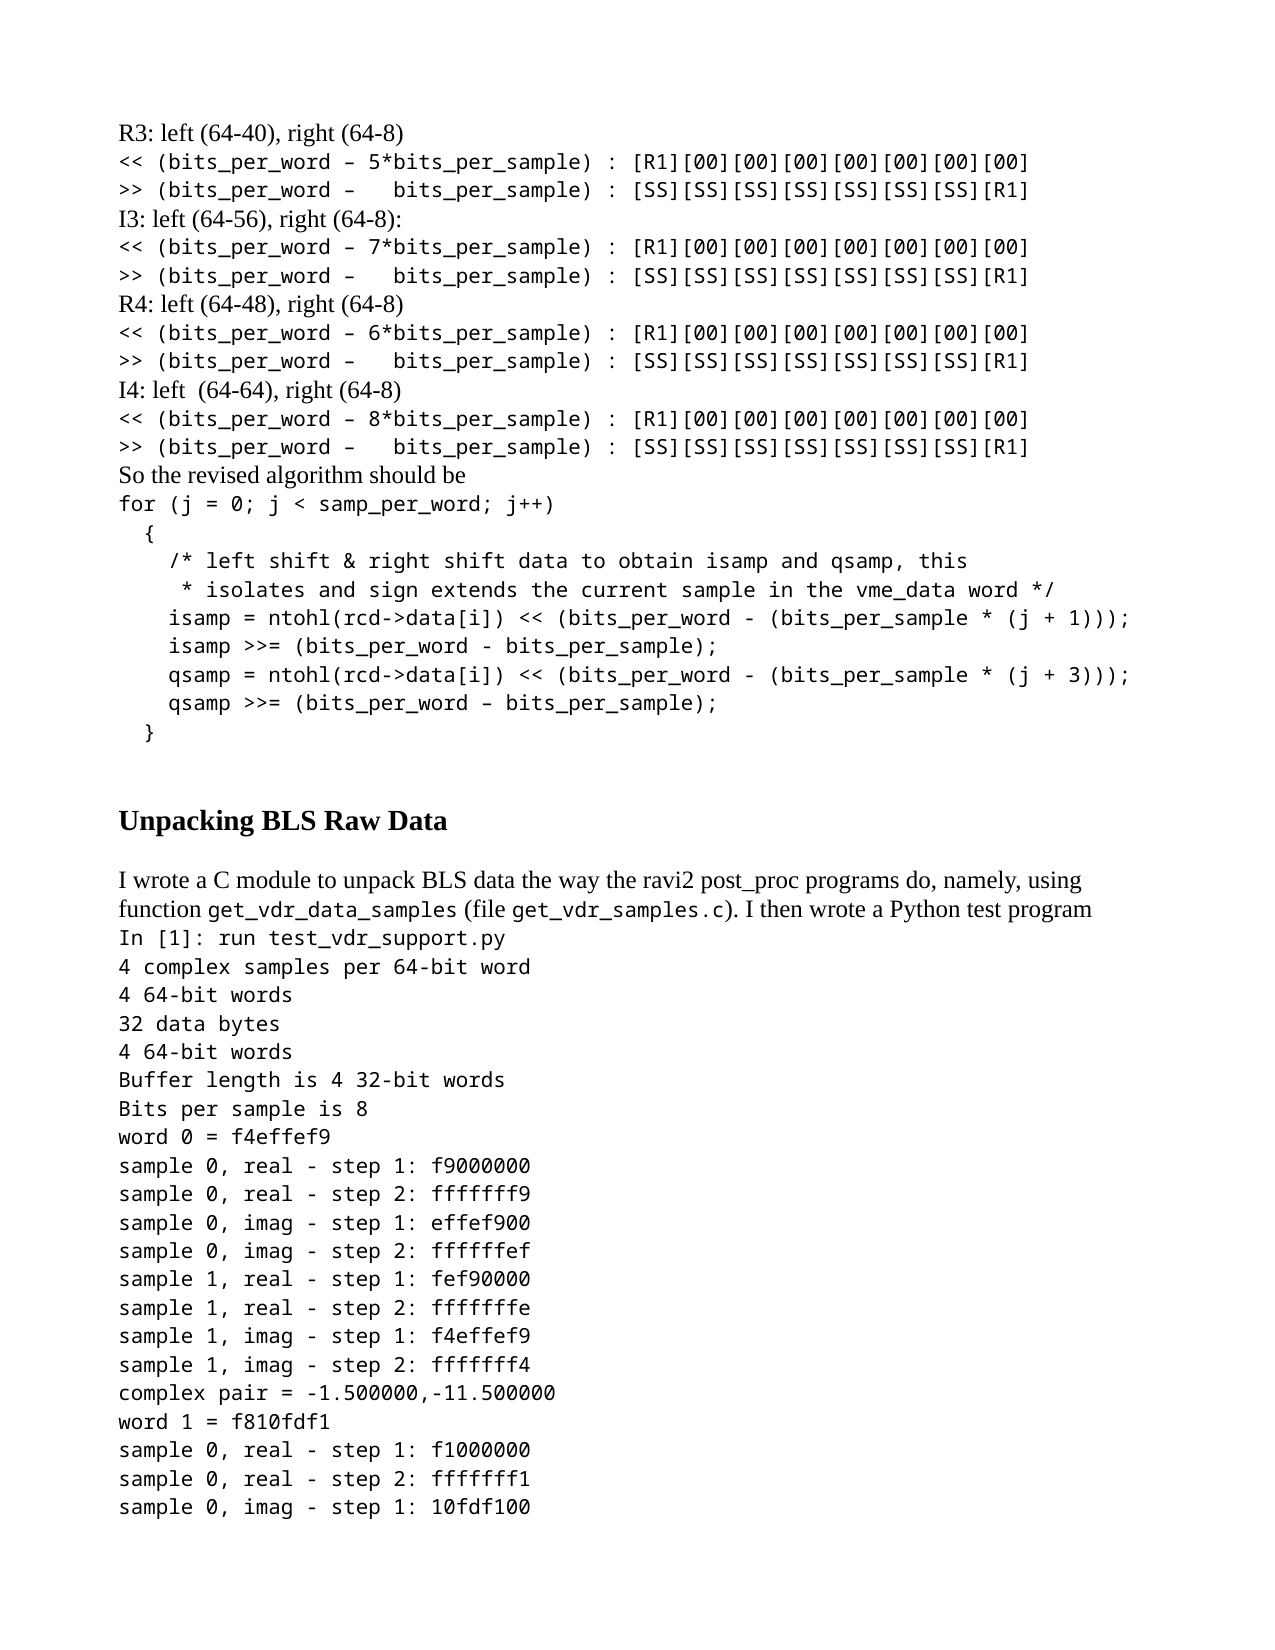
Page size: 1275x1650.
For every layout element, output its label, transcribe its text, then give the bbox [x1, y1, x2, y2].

text { [118, 518, 1157, 546]
text >> (bits_per_word – bits_per_sample) : [SS][SS][SS][SS][SS][SS][SS][R1] [118, 175, 1157, 204]
text I3: left (64-56), right (64-8): [118, 204, 1157, 232]
text Bits per sample is 8 [118, 1094, 1157, 1122]
text * isolates and sign extends the current sample in the vme_data word */ [118, 575, 1157, 603]
text sample 0, real - step 2: fffffff9 [118, 1179, 1157, 1208]
text sample 0, imag - step 2: ffffffef [118, 1236, 1157, 1264]
text sample 0, real - step 2: fffffff1 [118, 1464, 1157, 1492]
text sample 0, imag - step 1: 10fdf100 [118, 1492, 1157, 1521]
text << (bits_per_word – 7*bits_per_sample) : [R1][00][00][00][00][00][00][00] [118, 232, 1157, 261]
text qsamp >>= (bits_per_word – bits_per_sample); [118, 688, 1157, 717]
text 32 data bytes [118, 1009, 1157, 1037]
text >> (bits_per_word – bits_per_sample) : [SS][SS][SS][SS][SS][SS][SS][R1] [118, 347, 1157, 375]
text I4: left (64-64), right (64-8) [118, 375, 1157, 404]
text sample 1, real - step 2: fffffffe [118, 1293, 1157, 1321]
text << (bits_per_word – 6*bits_per_sample) : [R1][00][00][00][00][00][00][00] [118, 318, 1157, 347]
text sample 1, imag - step 2: fffffff4 [118, 1350, 1157, 1378]
text R4: left (64-48), right (64-8) [118, 289, 1157, 318]
text sample 1, real - step 1: fef90000 [118, 1264, 1157, 1293]
text Buffer length is 4 32-bit words [118, 1066, 1157, 1094]
text sample 0, imag - step 1: effef900 [118, 1208, 1157, 1236]
text So the revised algorithm should be [118, 461, 1157, 489]
text sample 0, real - step 1: f9000000 [118, 1151, 1157, 1179]
text >> (bits_per_word – bits_per_sample) : [SS][SS][SS][SS][SS][SS][SS][R1] [118, 432, 1157, 461]
text isamp >>= (bits_per_word - bits_per_sample); [118, 632, 1157, 660]
text I wrote a C module to unpack BLS data the way the ravi2 post_proc programs do, namely, using function get_vdr_data_samples (file get_vdr_samples.c). I then wrote a Python test program [118, 865, 1157, 923]
text for (j = 0; j < samp_per_word; j++) [118, 489, 1157, 518]
text >> (bits_per_word – bits_per_sample) : [SS][SS][SS][SS][SS][SS][SS][R1] [118, 261, 1157, 289]
text 4 64-bit words [118, 1037, 1157, 1066]
text Unpacking BLS Raw Data [118, 803, 1157, 836]
text isamp = ntohl(rcd->data[i]) << (bits_per_word - (bits_per_sample * (j + 1))); [118, 603, 1157, 632]
text 4 64-bit words [118, 980, 1157, 1009]
text word 1 = f810fdf1 [118, 1407, 1157, 1435]
text /* left shift & right shift data to obtain isamp and qsamp, this [118, 546, 1157, 575]
text 4 complex samples per 64-bit word [118, 952, 1157, 980]
text } [118, 717, 1157, 745]
text R3: left (64-40), right (64-8) [118, 118, 1157, 147]
text << (bits_per_word – 5*bits_per_sample) : [R1][00][00][00][00][00][00][00] [118, 147, 1157, 175]
text In [1]: run test_vdr_support.py [118, 923, 1157, 952]
text sample 1, imag - step 1: f4effef9 [118, 1321, 1157, 1350]
text sample 0, real - step 1: f1000000 [118, 1435, 1157, 1464]
text word 0 = f4effef9 [118, 1122, 1157, 1151]
text << (bits_per_word – 8*bits_per_sample) : [R1][00][00][00][00][00][00][00] [118, 404, 1157, 432]
text qsamp = ntohl(rcd->data[i]) << (bits_per_word - (bits_per_sample * (j + 3))); [118, 660, 1157, 688]
text complex pair = -1.500000,-11.500000 [118, 1378, 1157, 1407]
